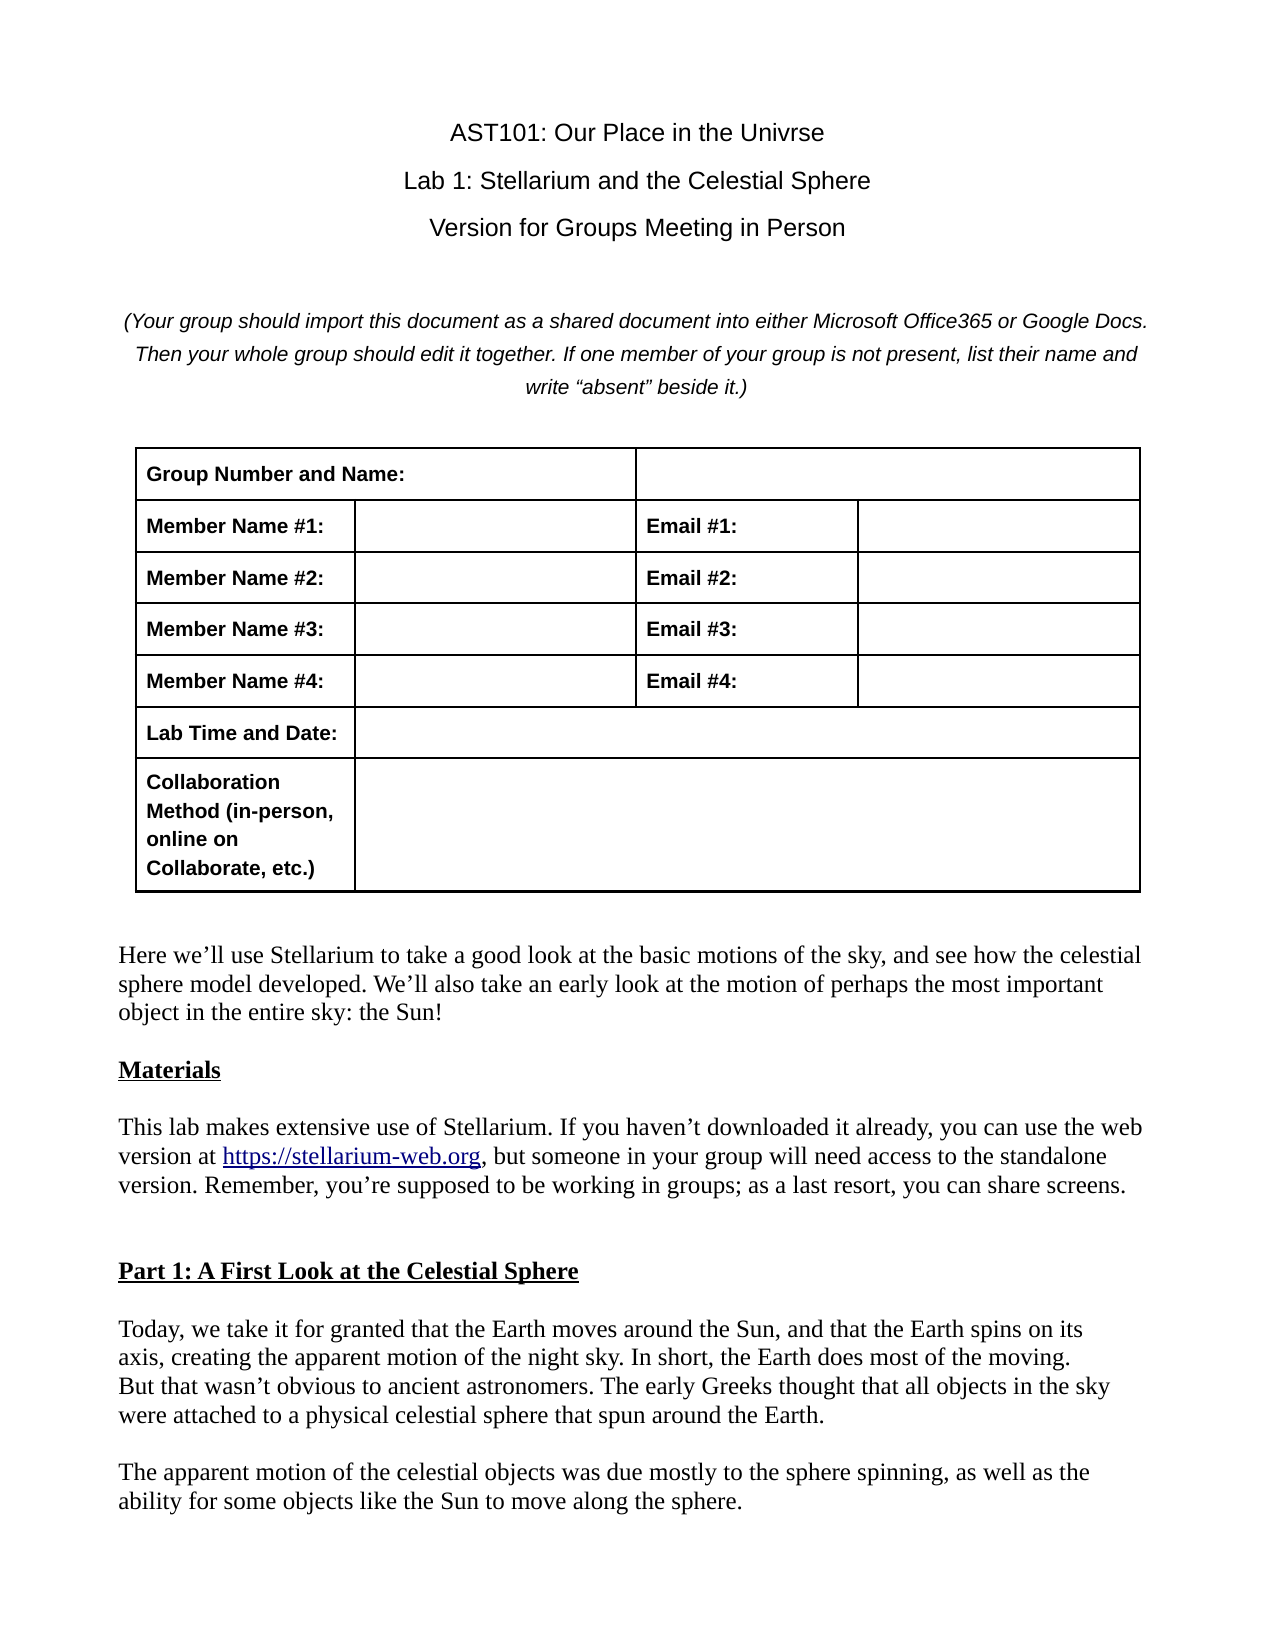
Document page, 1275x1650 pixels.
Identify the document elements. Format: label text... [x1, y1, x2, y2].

table_cell [859, 656, 1139, 706]
table_cell [356, 708, 1139, 757]
text Today, we take it for granted that the Earth moves around the Sun, and that the Earth spins on its [118, 1314, 1157, 1342]
table_cell [356, 604, 635, 654]
text AST101: Our Place in the Univrse [118, 118, 1157, 147]
table_cell Email #4: [637, 656, 857, 706]
table_cell [356, 501, 635, 551]
table_cell [859, 501, 1139, 551]
table_cell Member Name #4: [137, 656, 354, 706]
table_cell Lab Time and Date: [137, 708, 354, 757]
text axis, creating the apparent motion of the night sky. In short, the Earth does most of the moving. [118, 1342, 1157, 1371]
table_cell [356, 759, 1139, 890]
text Materials [118, 1055, 1157, 1084]
table_header [637, 449, 1139, 499]
table_cell Member Name #2: [137, 553, 354, 602]
table_cell [859, 604, 1139, 654]
text This lab makes extensive use of Stellarium. If you haven’t downloaded it already, you can use the web version at https://stellarium-web.org, but someone in your group will need access to the standalone version. Remember, you’re supposed to be working in groups; as a last resort, you can share screens. [118, 1112, 1157, 1199]
table_cell Member Name #3: [137, 604, 354, 654]
table_cell [859, 553, 1139, 602]
text (Your group should import this document as a shared document into either Microsoft Office365 or Google Docs. Then your whole group should edit it together. If one member of your group is not present, list their name and write “absent” beside it.) [118, 308, 1157, 398]
table_header Group Number and Name: [137, 449, 635, 499]
table_cell Collaboration Method (in-person, online on Collaborate, etc.) [137, 759, 354, 890]
text Version for Groups Meeting in Person [118, 213, 1157, 242]
text But that wasn’t obvious to ancient astronomers. The early Greeks thought that all objects in the sky were attached to a physical celestial sphere that spun around the Earth. [118, 1371, 1157, 1429]
table_cell Email #2: [637, 553, 857, 602]
text Part 1: A First Look at the Celestial Sphere [118, 1256, 1157, 1285]
table_cell Member Name #1: [137, 501, 354, 551]
text ability for some objects like the Sun to move along the sphere. [118, 1486, 1157, 1515]
table_cell Email #3: [637, 604, 857, 654]
table_cell Email #1: [637, 501, 857, 551]
text Lab 1: Stellarium and the Celestial Sphere [118, 166, 1157, 194]
text Here we’ll use Stellarium to take a good look at the basic motions of the sky, and see how the celestial sphere model developed. We’ll also take an early look at the motion of perhaps the most important object in the entire sky: the Sun! [118, 940, 1157, 1026]
text The apparent motion of the celestial objects was due mostly to the sphere spinning, as well as the [118, 1457, 1157, 1486]
table_cell [356, 656, 635, 706]
table_cell [356, 553, 635, 602]
